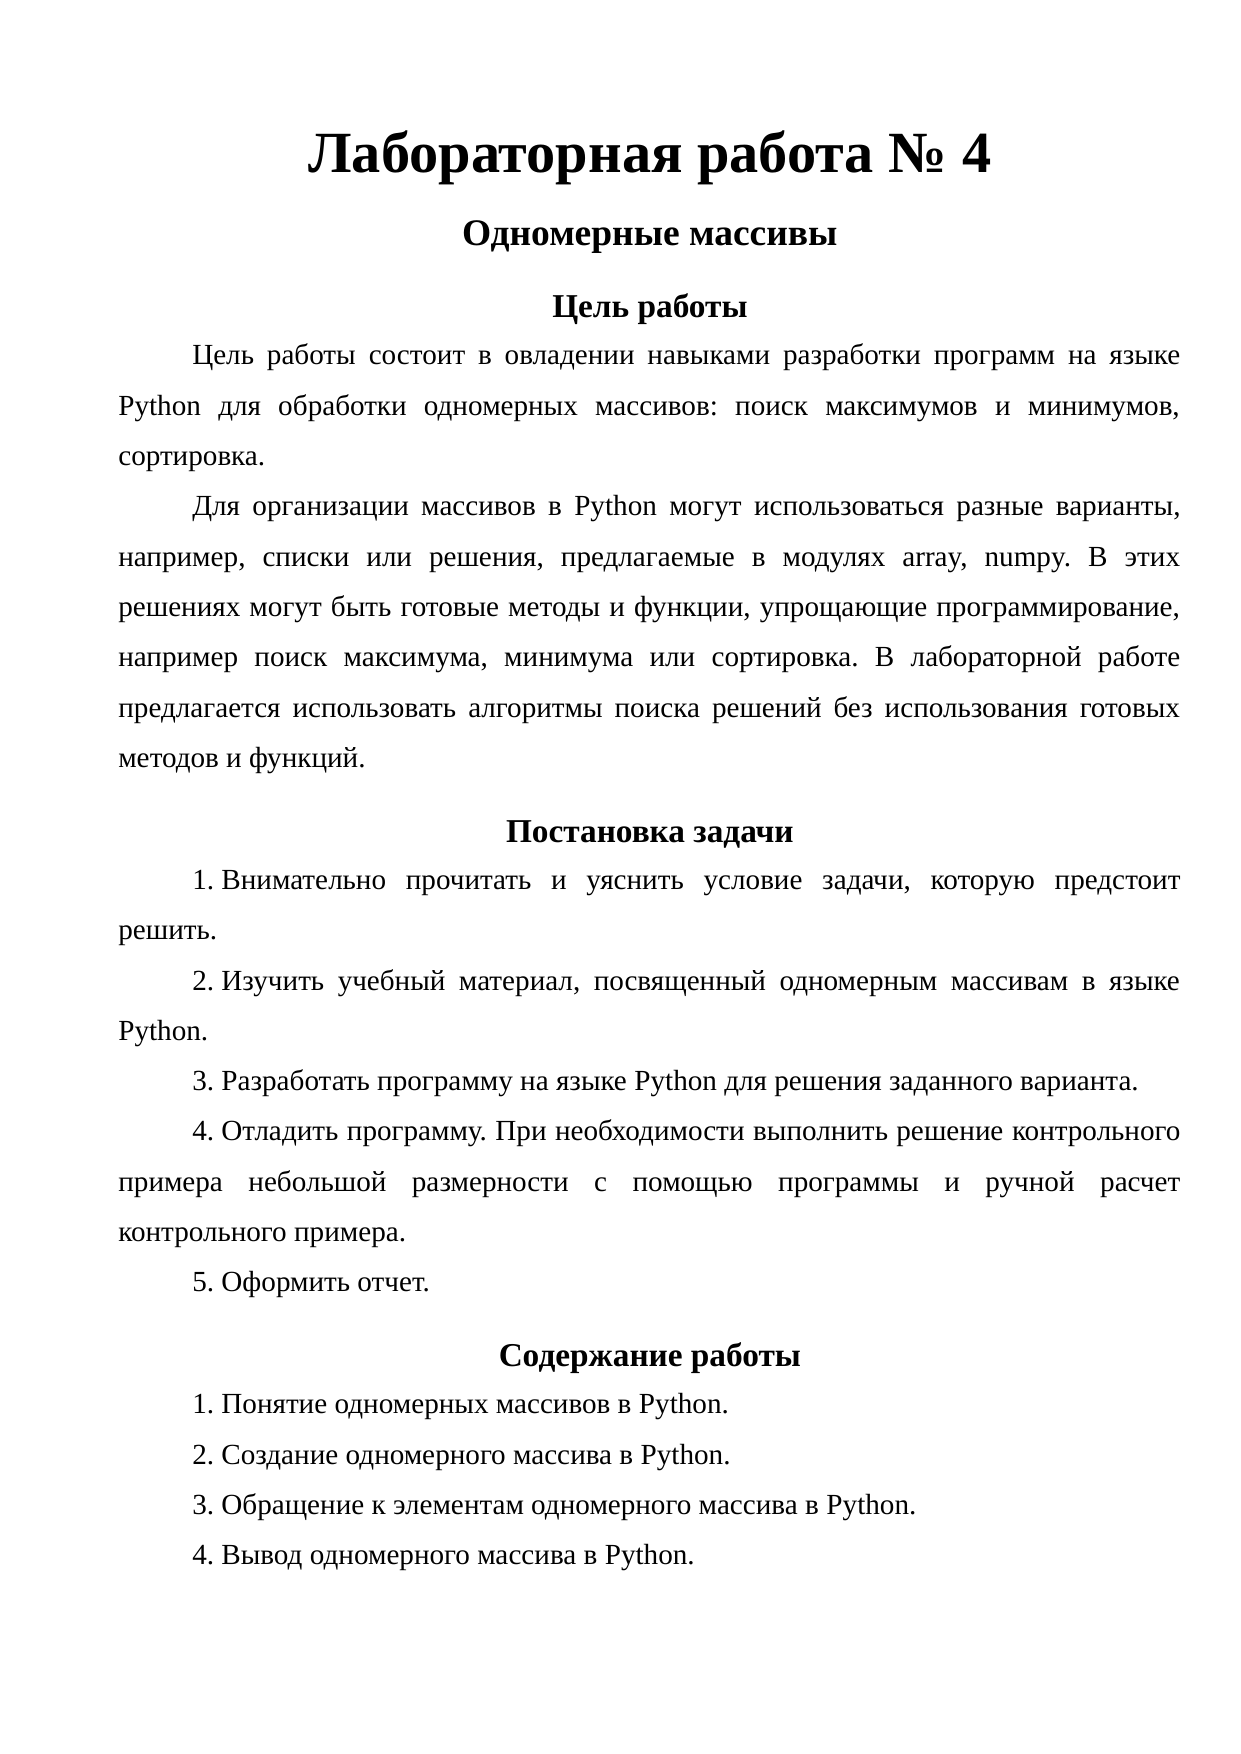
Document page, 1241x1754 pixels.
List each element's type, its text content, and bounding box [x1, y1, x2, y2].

subtitle Содержание работы [118, 1336, 1181, 1374]
subtitle Постановка задачи [118, 811, 1181, 849]
list Отладить программу. При необходимости выполнить решение контрольного примера небольшой размерности с помощью программы и ручной расчет контрольного примера. [118, 1113, 1181, 1248]
list Вывод одномерного массива в Python. [118, 1537, 1181, 1571]
text Для организации массивов в Python могут использоваться разные варианты, например, списки или решения, предлагаемые в модулях array, numpy. В этих решениях могут быть готовые методы и функции, упрощающие программирование, например поиск максимума, минимума или сортировка. В лабораторной работе предлагается использовать алгоритмы поиска решений без использования готовых методов и функций. [118, 488, 1181, 773]
subtitle Цель работы [118, 287, 1181, 325]
list Создание одномерного массива в Python. [118, 1437, 1181, 1470]
title Лабораторная работа № 4 [118, 118, 1181, 185]
list Оформить отчет. [118, 1264, 1181, 1298]
list Внимательно прочитать и уяснить условие задачи, которую предстоит решить. [118, 862, 1181, 946]
subtitle Одномерные массивы [118, 210, 1181, 253]
list Понятие одномерных массивов в Python. [118, 1386, 1181, 1420]
list Изучить учебный материал, посвященный одномерным массивам в языке Python. [118, 963, 1181, 1046]
list Разработать программу на языке Python для решения заданного варианта. [118, 1063, 1181, 1097]
text Цель работы состоит в овладении навыками разработки программ на языке Python для обработки одномерных массивов: поиск максимумов и минимумов, сортировка. [118, 337, 1181, 472]
list Обращение к элементам одномерного массива в Python. [118, 1487, 1181, 1521]
